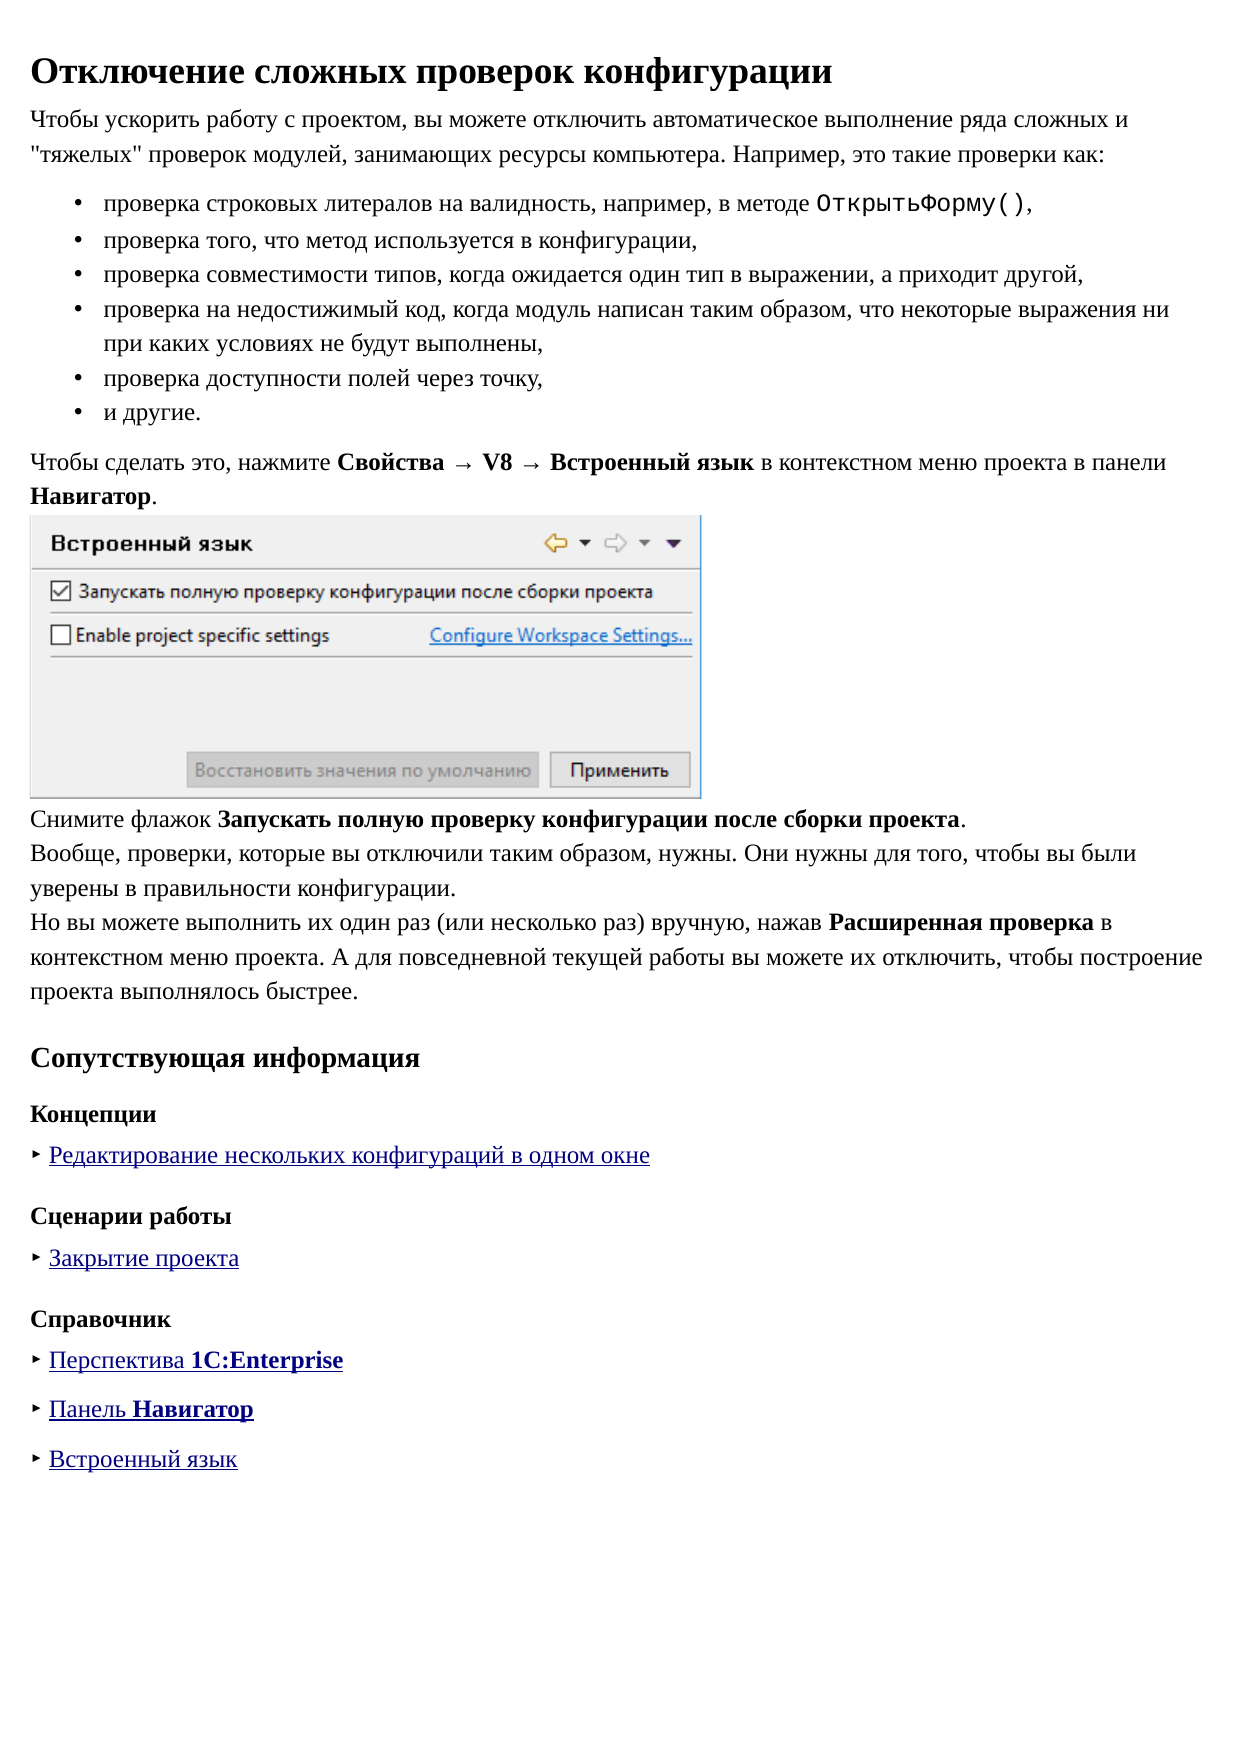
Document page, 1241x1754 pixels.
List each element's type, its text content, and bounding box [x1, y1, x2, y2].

list проверка того, что метод используется в конфигурации, [74, 225, 1211, 254]
subtitle Отключение сложных проверок конфигурации [30, 49, 1211, 92]
subtitle Справочник [30, 1304, 1211, 1333]
list проверка доступности полей через точку, [74, 363, 1211, 392]
list проверка на недостижимый код, когда модуль написан таким образом, что некоторые выражения ни при каких условиях не будут выполнены, [74, 294, 1211, 357]
subtitle Сопутствующая информация [30, 1040, 1211, 1074]
subtitle Концепции [30, 1099, 1211, 1127]
text ‣ Панель Навигатор [30, 1394, 1211, 1423]
text ‣ Перспектива 1С:Enterprise [30, 1346, 1211, 1374]
picture [29, 515, 702, 799]
text ‣ Редактирование нескольких конфигураций в одном окне [30, 1140, 1211, 1169]
list и другие. [74, 397, 1211, 426]
subtitle Сценарии работы [30, 1201, 1211, 1230]
text ‣ Встроенный язык [30, 1444, 1211, 1472]
text ‣ Закрытие проекта [30, 1243, 1211, 1271]
text Но вы можете выполнить их один раз (или несколько раз) вручную, нажав Расширенная проверка в контекстном меню проекта. А для повседневной текущей работы вы можете их отключить, чтобы построение проекта выполнялось быстрее. [30, 907, 1211, 1005]
text Снимите флажок Запускать полную проверку конфигурации после сборки проекта. [30, 804, 1211, 833]
text Чтобы сделать это, нажмите Свойства → V8 → Встроенный язык в контекстном меню проекта в панели Навигатор. [30, 447, 1211, 510]
text Вообще, проверки, которые вы отключили таким образом, нужны. Они нужны для того, чтобы вы были уверены в правильности конфигурации. [30, 838, 1211, 902]
text Чтобы ускорить работу с проектом, вы можете отключить автоматическое выполнение ряда сложных и "тяжелых" проверок модулей, занимающих ресурсы компьютера. Например, это такие проверки как: [30, 104, 1211, 168]
list проверка совместимости типов, когда ожидается один тип в выражении, а приходит другой, [74, 259, 1211, 288]
list проверка строковых литералов на валидность, например, в методе ОткрытьФорму(), [74, 188, 1211, 219]
